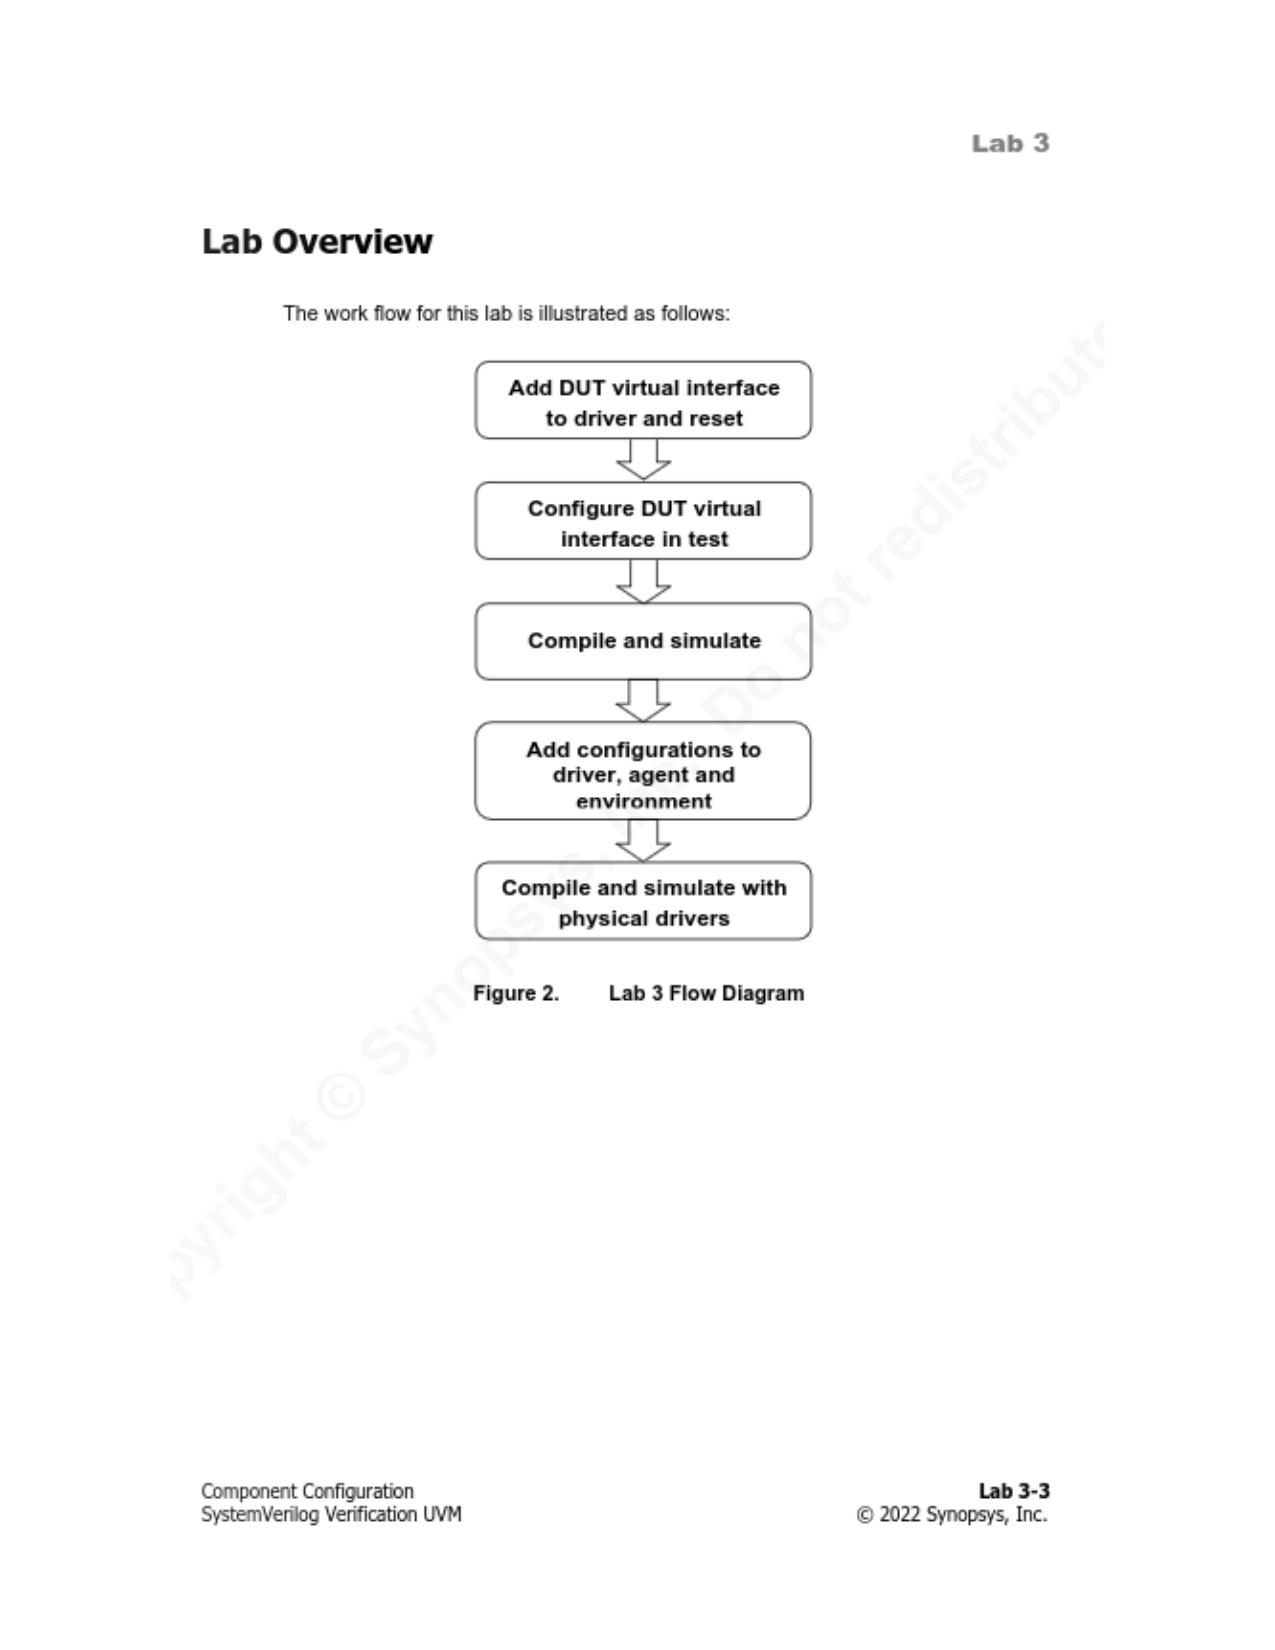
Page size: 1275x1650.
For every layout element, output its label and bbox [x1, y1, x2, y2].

picture [170, 118, 1105, 1541]
